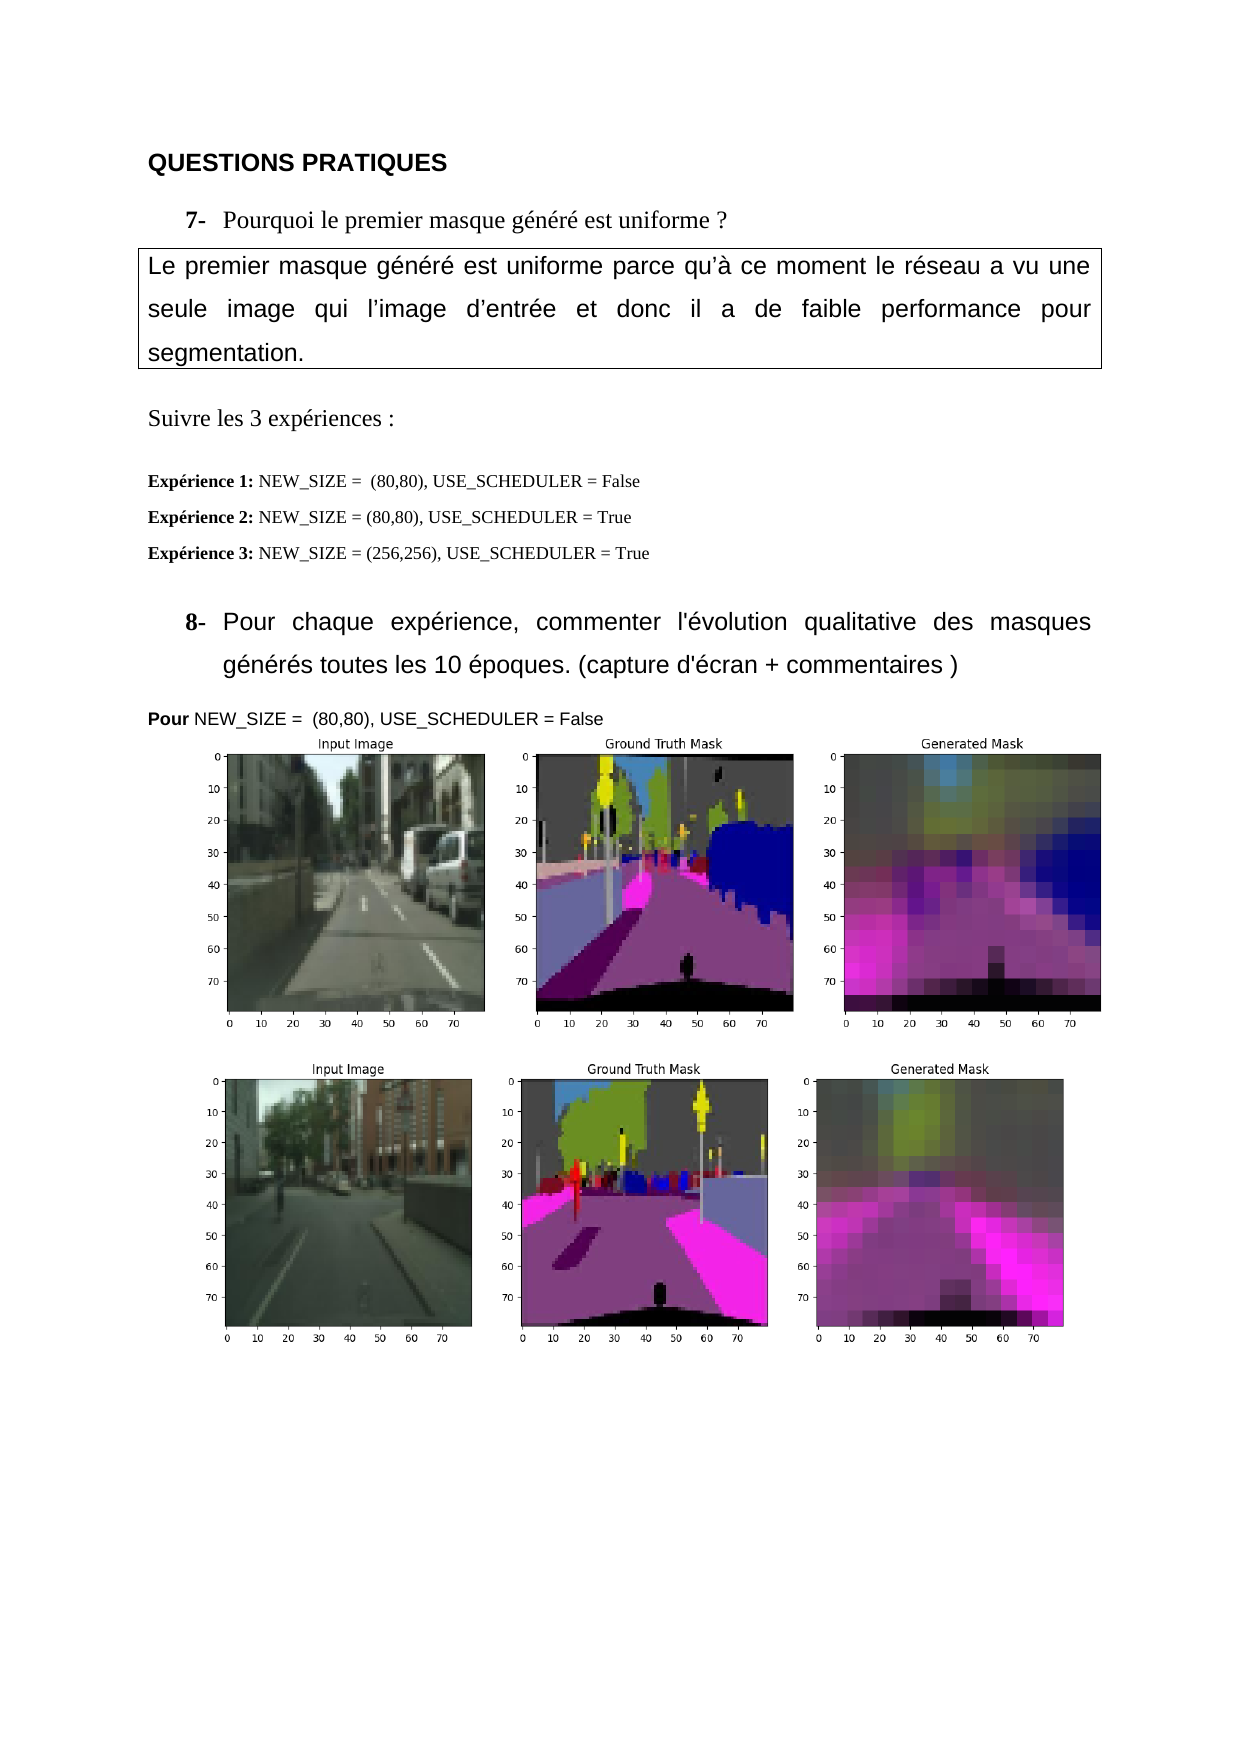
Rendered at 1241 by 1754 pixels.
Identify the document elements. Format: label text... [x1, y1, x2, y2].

text Expérience 2: NEW_SIZE = (80,80), USE_SCHEDULER = True [148, 492, 1093, 528]
text QUESTIONS PRATIQUES [148, 148, 1093, 176]
list Pourquoi le premier masque généré est uniforme ? [185, 205, 1093, 234]
text Pour NEW_SIZE = (80,80), USE_SCHEDULER = False [148, 693, 1093, 729]
picture [198, 1057, 1069, 1350]
text Suivre les 3 expériences : [148, 384, 1093, 432]
list Pour chaque expérience, commenter l'évolution qualitative des masques générés toutes les 10 époques. (capture d'écran + commentaires ) [185, 607, 1093, 679]
list Le premier masque généré est uniforme parce qu’à ce moment le réseau a vu une seule image qui l’image d’entrée et donc il a de faible performance pour segmentation. [139, 249, 1101, 368]
text Expérience 3: NEW_SIZE = (256,256), USE_SCHEDULER = True [148, 528, 1093, 563]
picture [199, 730, 1107, 1036]
text Expérience 1: NEW_SIZE = (80,80), USE_SCHEDULER = False [148, 456, 1093, 492]
